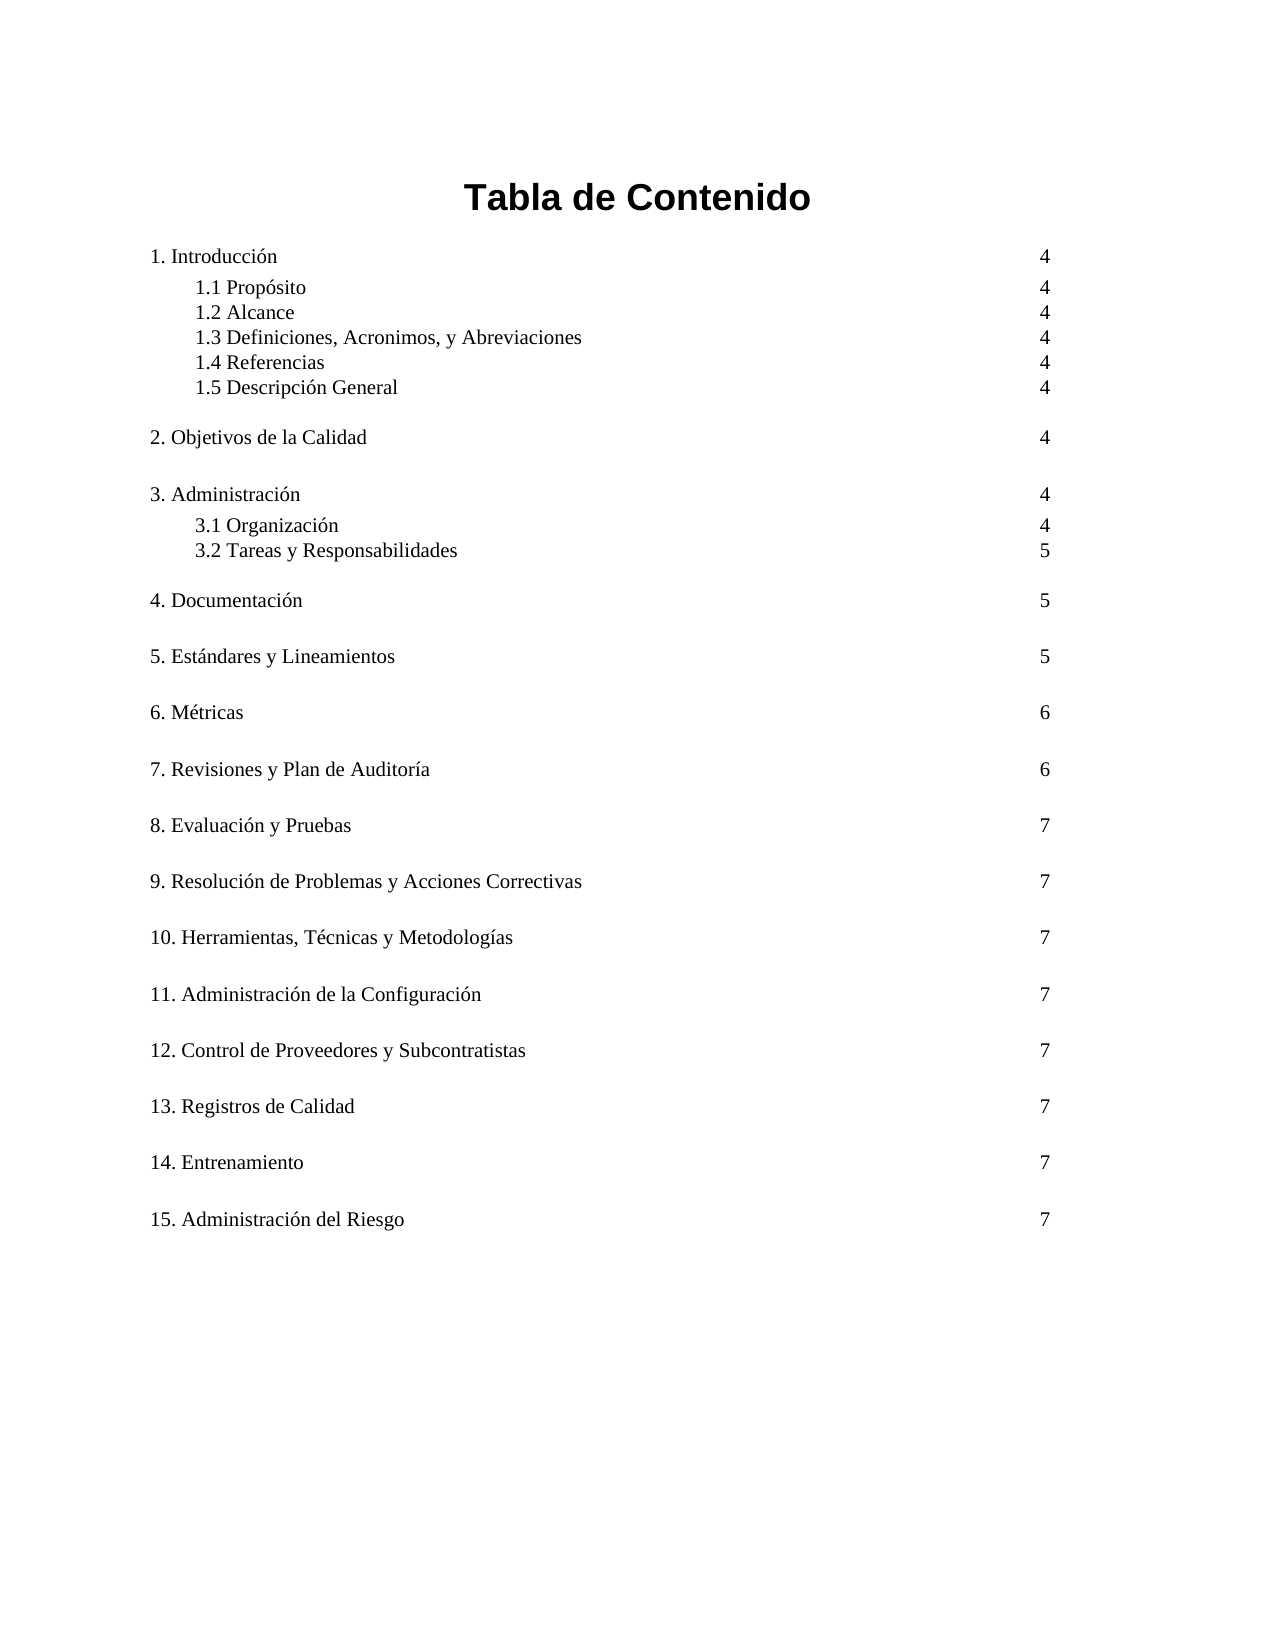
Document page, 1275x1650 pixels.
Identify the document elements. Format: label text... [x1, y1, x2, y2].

text 13. Registros de Calidad 7 [150, 1093, 1050, 1118]
text 1.1 Propósito 4 [195, 274, 1050, 299]
text 2. Objetivos de la Calidad 4 [150, 424, 1050, 449]
text 1.5 Descripción General 4 [195, 374, 1050, 399]
text 1.2 Alcance 4 [195, 299, 1050, 324]
text 14. Entrenamiento 7 [150, 1149, 1050, 1174]
text 6. Métricas 6 [150, 699, 1050, 724]
text 15. Administración del Riesgo 7 [150, 1206, 1050, 1231]
text 5. Estándares y Lineamientos 5 [150, 643, 1050, 668]
title Tabla de Contenido [150, 175, 1125, 218]
text 3. Administración 4 [150, 481, 1050, 506]
text 4. Documentación 5 [150, 587, 1050, 612]
text 1.4 Referencias 4 [195, 349, 1050, 374]
text 3.2 Tareas y Responsabilidades 5 [195, 537, 1050, 562]
text 11. Administración de la Configuración 7 [150, 981, 1050, 1006]
text 10. Herramientas, Técnicas y Metodologías 7 [150, 924, 1050, 949]
text 1.3 Definiciones, Acronimos, y Abreviaciones 4 [195, 324, 1050, 349]
text 9. Resolución de Problemas y Acciones Correctivas 7 [150, 868, 1050, 893]
text 1. Introducción 4 [150, 243, 1050, 268]
text 7. Revisiones y Plan de Auditoría 6 [150, 756, 1050, 781]
text 8. Evaluación y Pruebas 7 [150, 812, 1050, 837]
text 12. Control de Proveedores y Subcontratistas 7 [150, 1037, 1050, 1062]
text 3.1 Organización 4 [195, 512, 1050, 537]
